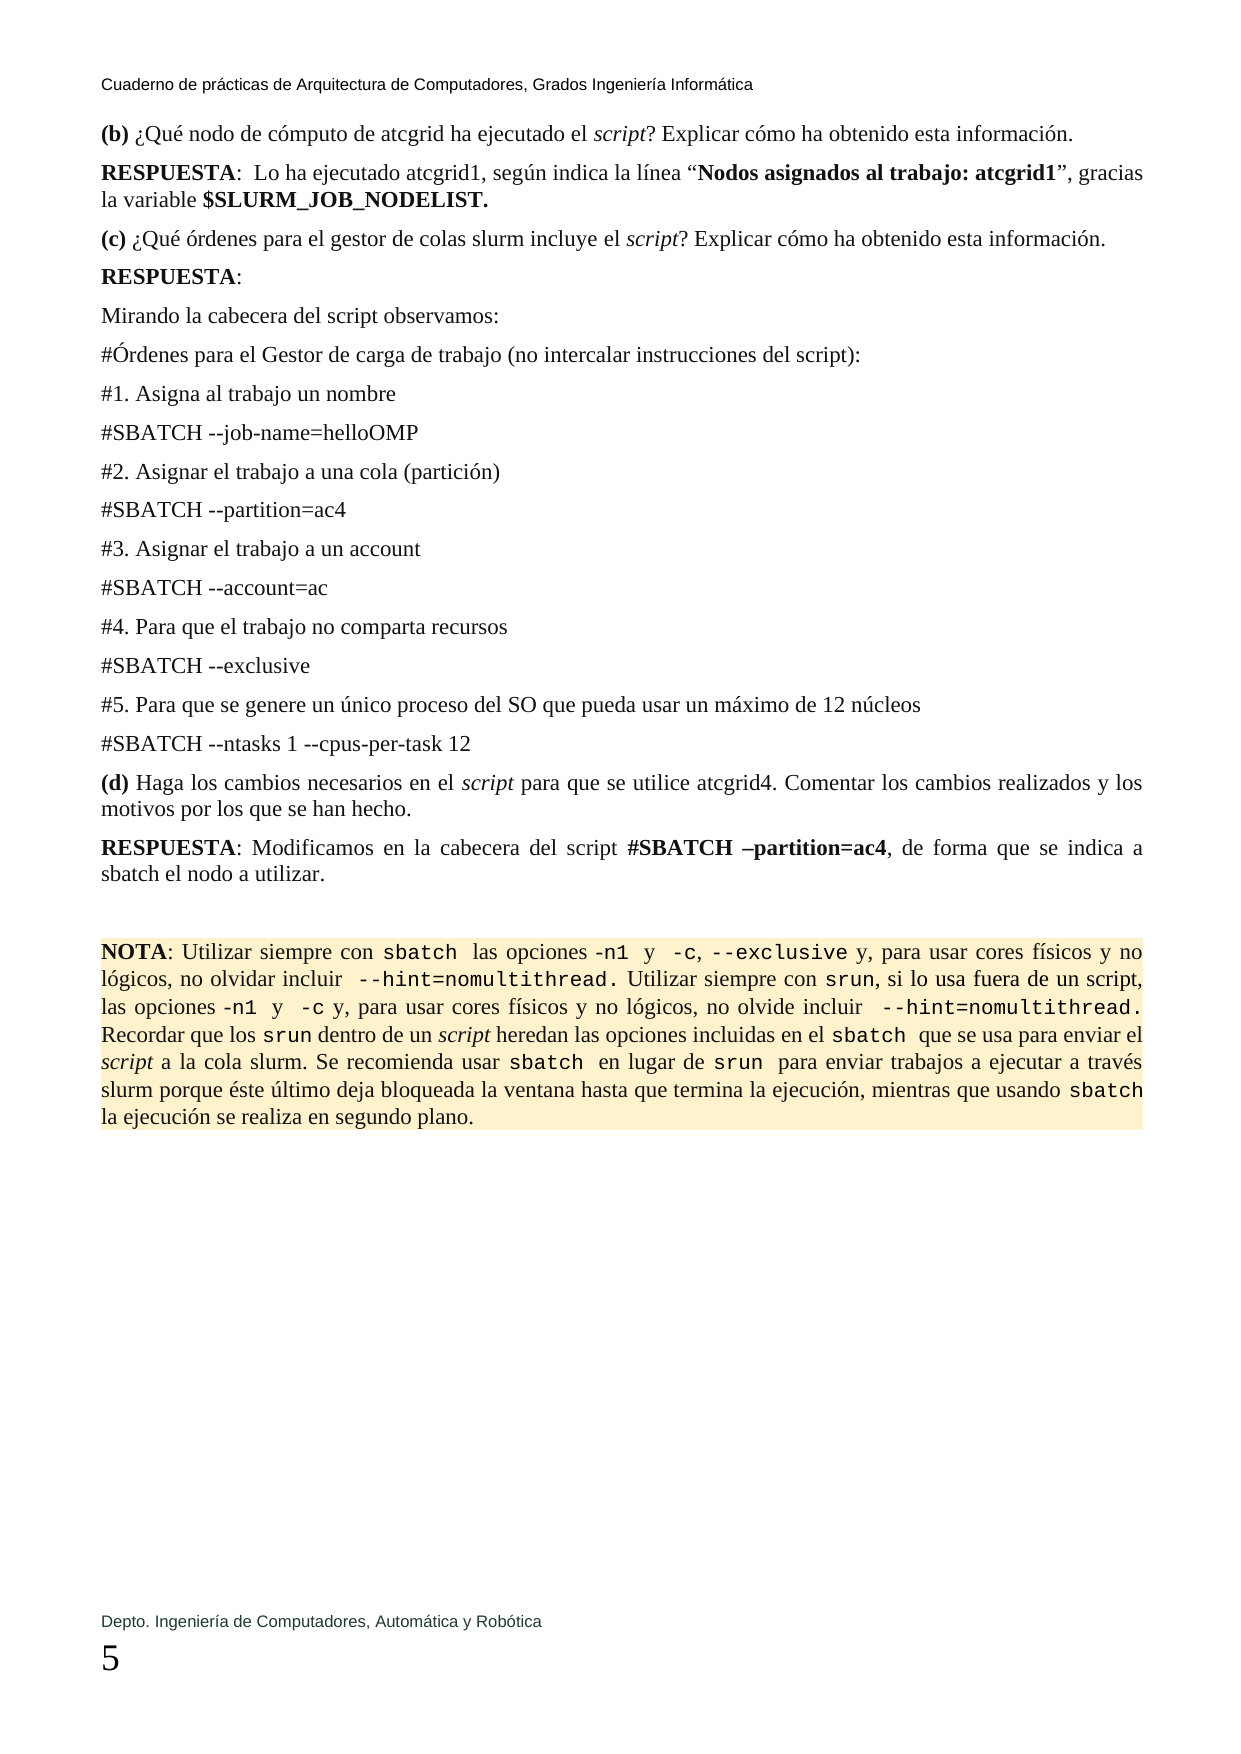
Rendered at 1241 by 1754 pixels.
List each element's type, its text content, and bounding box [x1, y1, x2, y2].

list #3. Asignar el trabajo a un account [101, 535, 1143, 562]
list #SBATCH --partition=ac4 [101, 497, 1143, 523]
list #1. Asigna al trabajo un nombre [101, 380, 1143, 406]
list #2. Asignar el trabajo a una cola (partición) [101, 458, 1143, 484]
list #SBATCH --account=ac [101, 574, 1143, 601]
list #SBATCH --exclusive [101, 652, 1143, 678]
text (d) Haga los cambios necesarios en el script para que se utilice atcgrid4. Comentar los cambios realizados y los motivos por los que se han hecho. [101, 768, 1143, 821]
list #4. Para que el trabajo no comparta recursos [101, 613, 1143, 639]
list #Órdenes para el Gestor de carga de trabajo (no intercalar instrucciones del script): [101, 341, 1143, 367]
list #SBATCH --ntasks 1 --cpus-per-task 12 [101, 730, 1143, 756]
list RESPUESTA: Lo ha ejecutado atcgrid1, según indica la línea “Nodos asignados al trabajo: atcgrid1”, gracias la variable $SLURM_JOB_NODELIST. [101, 159, 1143, 212]
text (c) ¿Qué órdenes para el gestor de colas slurm incluye el script? Explicar cómo ha obtenido esta información. [101, 224, 1143, 251]
list #5. Para que se genere un único proceso del SO que pueda usar un máximo de 12 núcleos [101, 691, 1143, 717]
list RESPUESTA: Modificamos en la cabecera del script #SBATCH –partition=ac4, de forma que se indica a sbatch el nodo a utilizar. [101, 834, 1143, 886]
list RESPUESTA: [101, 263, 1143, 290]
text (b) ¿Qué nodo de cómputo de atcgrid ha ejecutado el script? Explicar cómo ha obtenido esta información. [101, 121, 1143, 147]
list Mirando la cabecera del script observamos: [101, 302, 1143, 329]
list NOTA: Utilizar siempre con sbatch las opciones -n1 y -c, --exclusive y, para usar cores físicos y no lógicos, no olvidar incluir --hint=nomultithread. Utilizar siempre con srun, si lo usa fuera de un script, las opciones -n1 y -c y, para usar cores físicos y no lógicos, no olvide incluir --hint=nomultithread. Recordar que los srun dentro de un script heredan las opciones incluidas en el sbatch que se usa para enviar el script a la cola slurm. Se recomienda usar sbatch en lugar de srun para enviar trabajos a ejecutar a través slurm porque éste último deja bloqueada la ventana hasta que termina la ejecución, mientras que usando sbatch la ejecución se realiza en segundo plano. [101, 938, 1143, 1130]
list #SBATCH --job-name=helloOMP [101, 419, 1143, 445]
